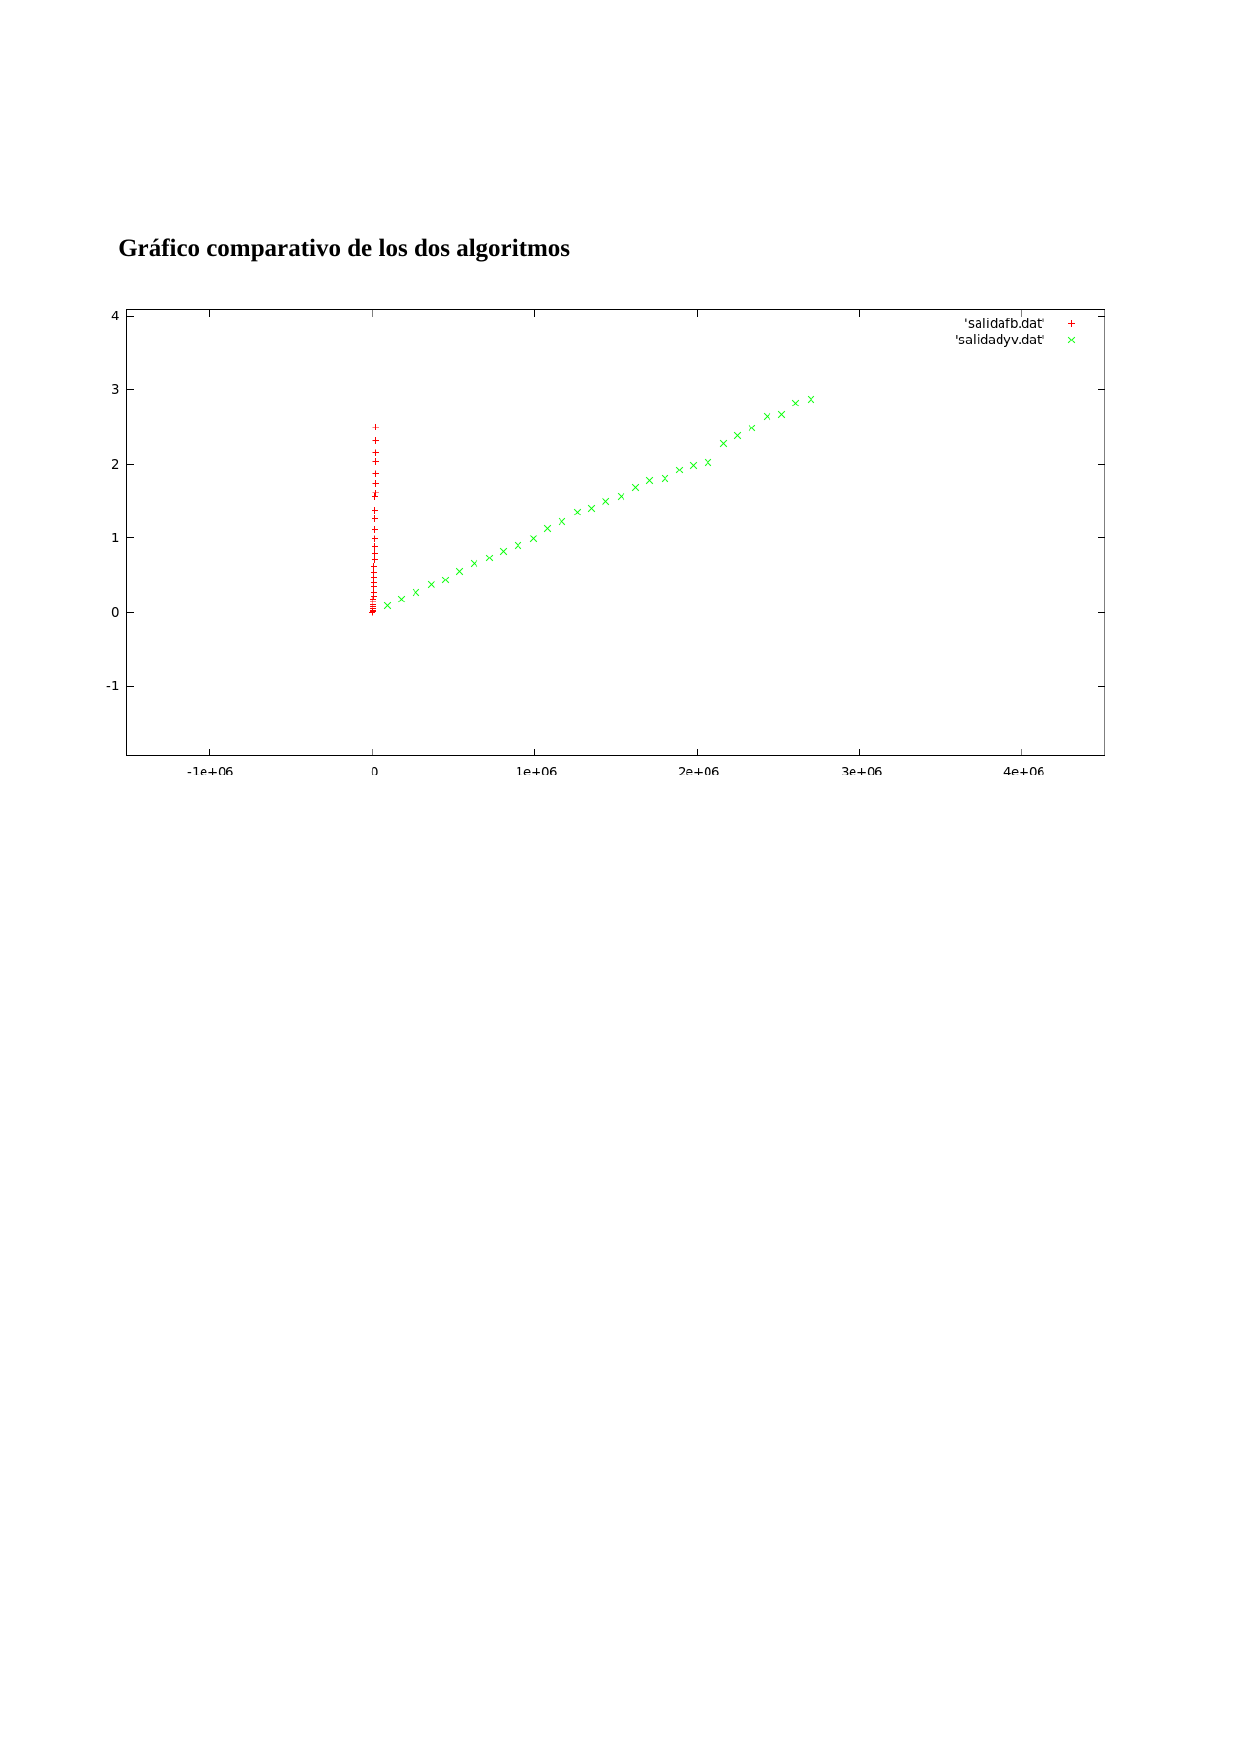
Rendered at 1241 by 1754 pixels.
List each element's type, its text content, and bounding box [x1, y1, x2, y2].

text Gráfico comparativo de los dos algoritmos [118, 233, 1122, 262]
picture [101, 297, 1105, 775]
